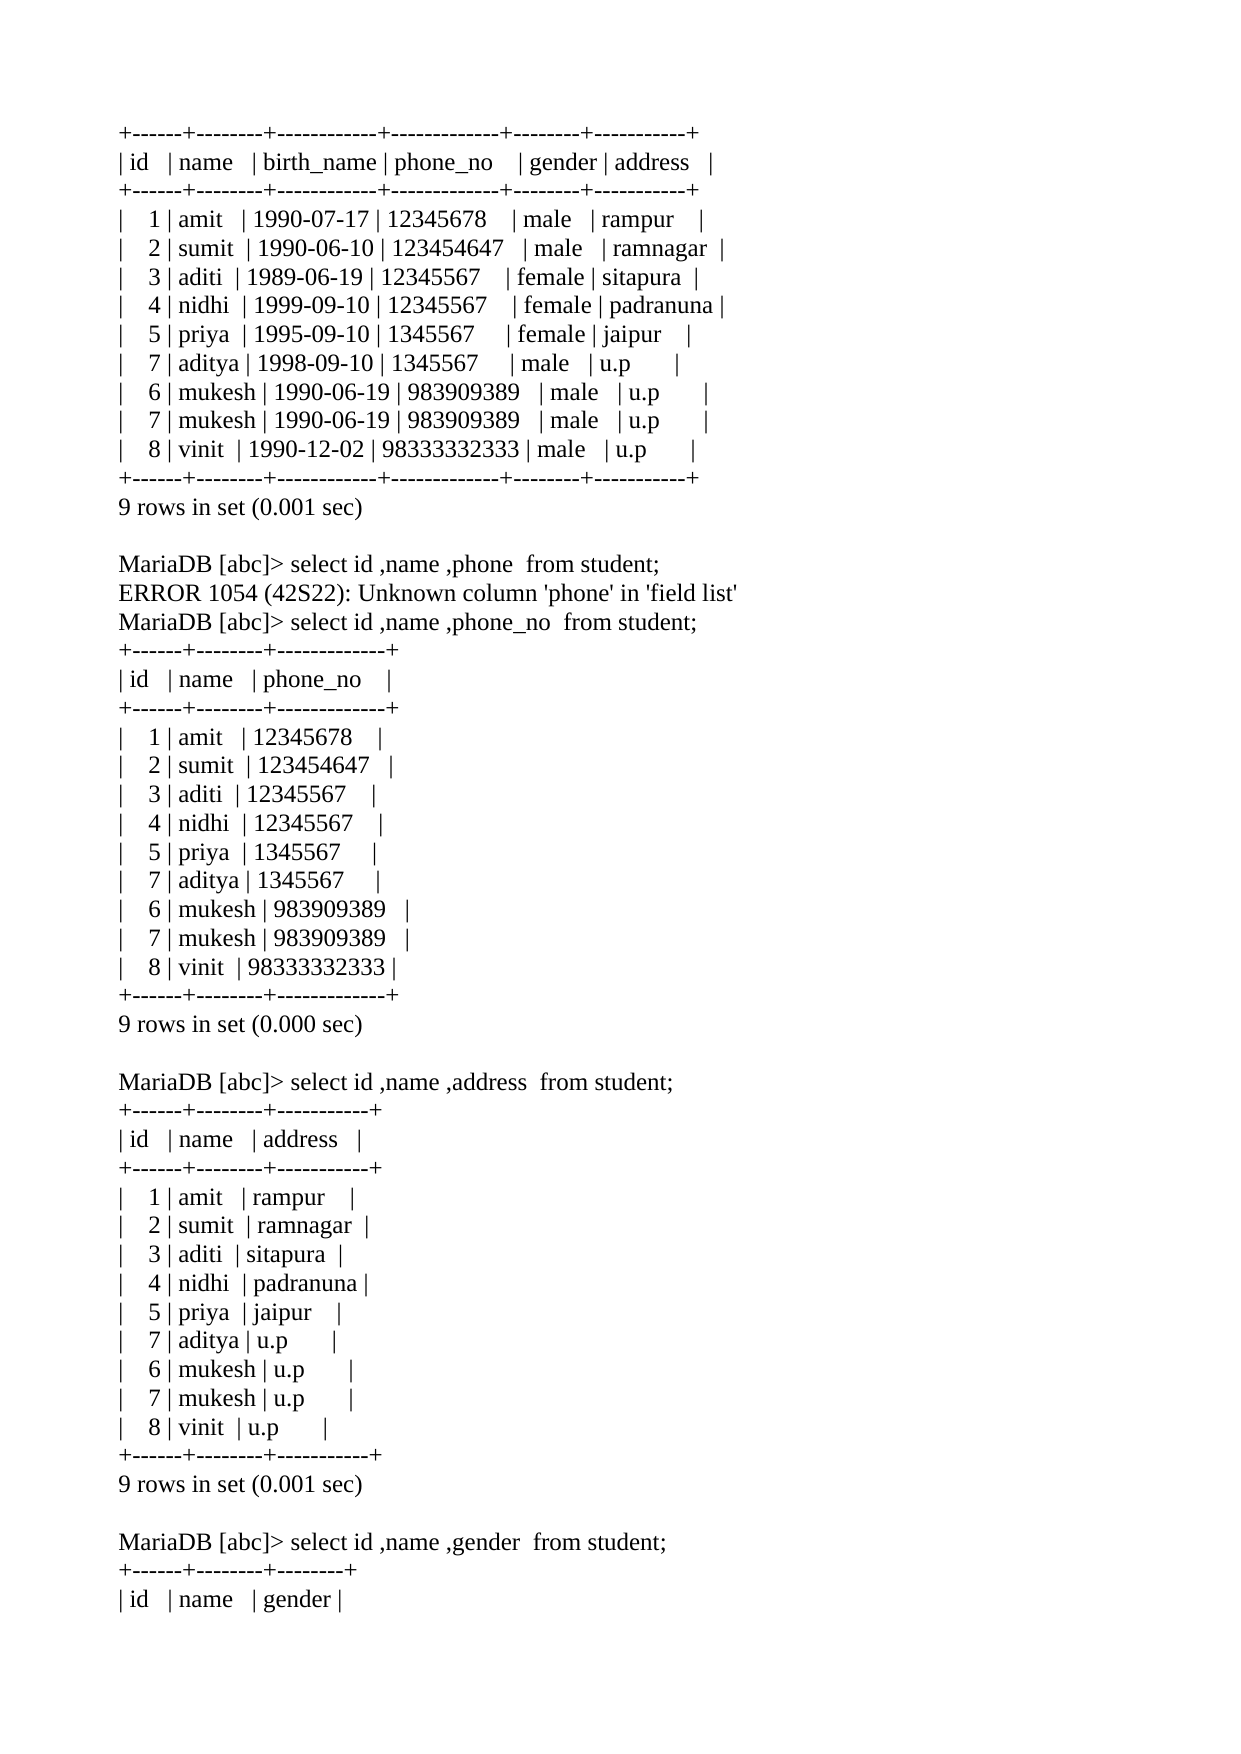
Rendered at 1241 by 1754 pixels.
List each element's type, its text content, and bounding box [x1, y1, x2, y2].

text | id | name | address | [118, 1124, 1122, 1153]
text | 6 | mukesh | 1990-06-19 | 983909389 | male | u.p | [118, 377, 1122, 406]
text | 3 | aditi | 1989-06-19 | 12345567 | female | sitapura | [118, 262, 1122, 291]
text 9 rows in set (0.000 sec) [118, 1009, 1122, 1038]
text +------+--------+-------------+ [118, 636, 1122, 664]
text | 4 | nidhi | 12345567 | [118, 808, 1122, 837]
text | 7 | mukesh | u.p | [118, 1383, 1122, 1412]
text | 7 | mukesh | 1990-06-19 | 983909389 | male | u.p | [118, 406, 1122, 434]
text | 7 | aditya | 1998-09-10 | 1345567 | male | u.p | [118, 348, 1122, 377]
text +------+--------+------------+-------------+--------+-----------+ [118, 463, 1122, 492]
text MariaDB [abc]> select id ,name ,phone_no from student; [118, 607, 1122, 636]
text | 4 | nidhi | 1999-09-10 | 12345567 | female | padranuna | [118, 291, 1122, 319]
text | 6 | mukesh | 983909389 | [118, 894, 1122, 923]
text | id | name | birth_name | phone_no | gender | address | [118, 147, 1122, 176]
text +------+--------+-------------+ [118, 981, 1122, 1009]
text +------+--------+------------+-------------+--------+-----------+ [118, 176, 1122, 204]
text | 5 | priya | 1345567 | [118, 837, 1122, 866]
text MariaDB [abc]> select id ,name ,address from student; [118, 1067, 1122, 1096]
text 9 rows in set (0.001 sec) [118, 492, 1122, 521]
text | 5 | priya | jaipur | [118, 1297, 1122, 1326]
text | id | name | gender | [118, 1584, 1122, 1613]
text | 8 | vinit | 98333332333 | [118, 952, 1122, 981]
text | 6 | mukesh | u.p | [118, 1354, 1122, 1383]
text | 8 | vinit | 1990-12-02 | 98333332333 | male | u.p | [118, 434, 1122, 463]
text +------+--------+-----------+ [118, 1441, 1122, 1469]
text MariaDB [abc]> select id ,name ,gender from student; [118, 1527, 1122, 1556]
text | 3 | aditi | sitapura | [118, 1239, 1122, 1268]
text | id | name | phone_no | [118, 664, 1122, 693]
text ERROR 1054 (42S22): Unknown column 'phone' in 'field list' [118, 578, 1122, 607]
text | 2 | sumit | ramnagar | [118, 1211, 1122, 1239]
text | 7 | aditya | u.p | [118, 1326, 1122, 1354]
text +------+--------+------------+-------------+--------+-----------+ [118, 118, 1122, 147]
text | 4 | nidhi | padranuna | [118, 1268, 1122, 1297]
text +------+--------+-----------+ [118, 1153, 1122, 1182]
text | 8 | vinit | u.p | [118, 1412, 1122, 1441]
text | 2 | sumit | 123454647 | [118, 751, 1122, 779]
text +------+--------+-------------+ [118, 693, 1122, 722]
text | 3 | aditi | 12345567 | [118, 779, 1122, 808]
text | 5 | priya | 1995-09-10 | 1345567 | female | jaipur | [118, 319, 1122, 348]
text | 2 | sumit | 1990-06-10 | 123454647 | male | ramnagar | [118, 233, 1122, 262]
text | 1 | amit | 12345678 | [118, 722, 1122, 751]
text 9 rows in set (0.001 sec) [118, 1469, 1122, 1498]
text +------+--------+-----------+ [118, 1096, 1122, 1124]
text +------+--------+--------+ [118, 1556, 1122, 1584]
text | 7 | aditya | 1345567 | [118, 866, 1122, 894]
text MariaDB [abc]> select id ,name ,phone from student; [118, 549, 1122, 578]
text | 7 | mukesh | 983909389 | [118, 923, 1122, 952]
text | 1 | amit | 1990-07-17 | 12345678 | male | rampur | [118, 204, 1122, 233]
text | 1 | amit | rampur | [118, 1182, 1122, 1211]
